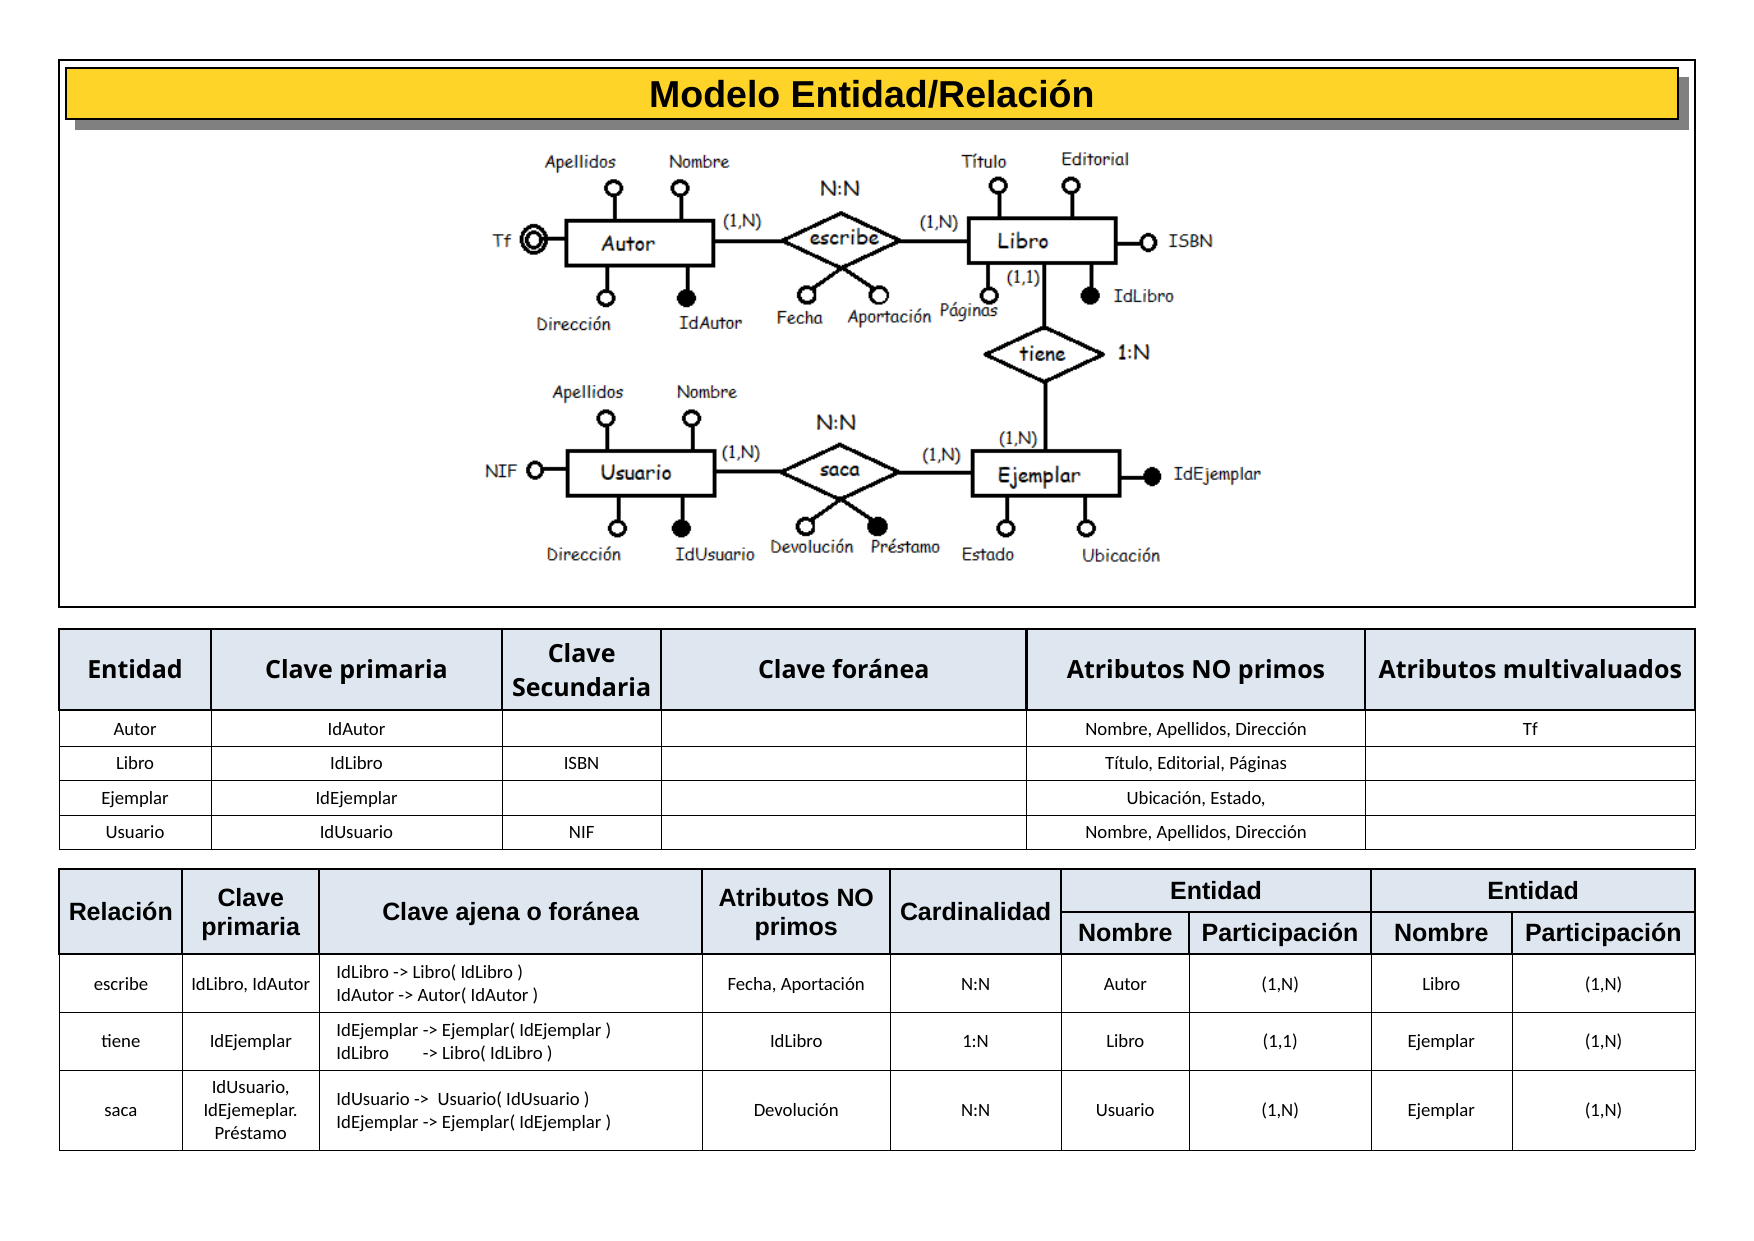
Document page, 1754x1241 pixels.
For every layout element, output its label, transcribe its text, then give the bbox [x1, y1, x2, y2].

table_cell Libro [60, 747, 211, 780]
table_cell Participación [1190, 913, 1370, 953]
table_cell IdEjemplar [212, 781, 502, 814]
table_cell Autor [1062, 955, 1189, 1012]
table_cell Autor [60, 711, 211, 746]
table_cell IdLibro [212, 747, 502, 780]
table_cell Ejemplar [1372, 1071, 1512, 1150]
table_cell Usuario [1062, 1071, 1189, 1150]
table_cell IdUsuario, IdEjemeplar. Préstamo [183, 1071, 319, 1150]
table_cell (1,N) [1513, 1071, 1695, 1150]
table_cell 1:N [891, 1013, 1061, 1069]
table_cell [1366, 781, 1695, 814]
table_cell IdUsuario [212, 816, 502, 849]
table_cell Ubicación, Estado, [1027, 781, 1365, 814]
table_cell Participación [1513, 913, 1694, 953]
table_header Clave foránea [662, 630, 1025, 709]
table_cell Devolución [703, 1071, 890, 1150]
table_header Clave ajena o foránea [320, 870, 701, 953]
table_cell Ejemplar [60, 781, 211, 814]
table_cell [60, 136, 1694, 606]
table_header Atributos multivaluados [1366, 630, 1694, 709]
table_header Atributos NO primos [1028, 630, 1364, 709]
table_cell [662, 747, 1026, 780]
table_cell IdUsuario -> Usuario( IdUsuario ) IdEjemplar -> Ejemplar( IdEjemplar ) [320, 1071, 702, 1150]
table_cell NIF [503, 816, 661, 849]
table_header Entidad [60, 630, 210, 709]
table_header Clave Secundaria [503, 630, 660, 709]
table_cell (1,N) [1513, 1013, 1695, 1069]
picture [479, 141, 1275, 572]
table_cell [503, 711, 661, 746]
table_cell IdEjemplar [183, 1013, 319, 1069]
table_cell ISBN [503, 747, 661, 780]
table_cell Nombre, Apellidos, Dirección [1027, 816, 1365, 849]
table_cell (1,N) [1190, 1071, 1371, 1150]
table_header Entidad [1062, 870, 1370, 911]
table_cell [1366, 747, 1695, 780]
table_header Entidad [1372, 870, 1694, 911]
table_cell Tf [1366, 711, 1695, 746]
table_cell IdAutor [212, 711, 502, 746]
table_header Relación [60, 870, 181, 953]
table_cell (1,N) [1513, 955, 1695, 1012]
table_cell Ejemplar [1372, 1013, 1512, 1069]
table_cell Nombre [1372, 913, 1511, 953]
table_cell Libro [1372, 955, 1512, 1012]
table_header Clave primaria [183, 870, 318, 953]
table_header Clave primaria [212, 630, 501, 709]
table_cell N:N [891, 1071, 1061, 1150]
table_cell Título, Editorial, Páginas [1027, 747, 1365, 780]
table_cell (1,N) [1190, 955, 1371, 1012]
table_cell [662, 816, 1026, 849]
table_header Cardinalidad [891, 870, 1060, 953]
table_cell (1,1) [1190, 1013, 1371, 1069]
table_header Modelo Entidad/Relación [60, 61, 1694, 136]
table_cell IdLibro [703, 1013, 890, 1069]
table_header Atributos NO primos [703, 870, 889, 953]
table_cell IdLibro, IdAutor [183, 955, 319, 1012]
table_cell Fecha, Aportación [703, 955, 890, 1012]
table_cell [662, 711, 1026, 746]
table_cell [503, 781, 661, 814]
table_cell IdEjemplar -> Ejemplar( IdEjemplar ) IdLibro -> Libro( IdLibro ) [320, 1013, 702, 1069]
table_cell Nombre [1062, 913, 1188, 953]
table_cell [1366, 816, 1695, 849]
table_cell Libro [1062, 1013, 1189, 1069]
table_cell escribe [60, 955, 182, 1012]
table_cell N:N [891, 955, 1061, 1012]
table_cell saca [60, 1071, 182, 1150]
table_cell Usuario [60, 816, 211, 849]
table_cell [662, 781, 1026, 814]
table_cell Nombre, Apellidos, Dirección [1027, 711, 1365, 746]
table_cell IdLibro -> Libro( IdLibro ) IdAutor -> Autor( IdAutor ) [320, 955, 702, 1012]
table_cell tiene [60, 1013, 182, 1069]
